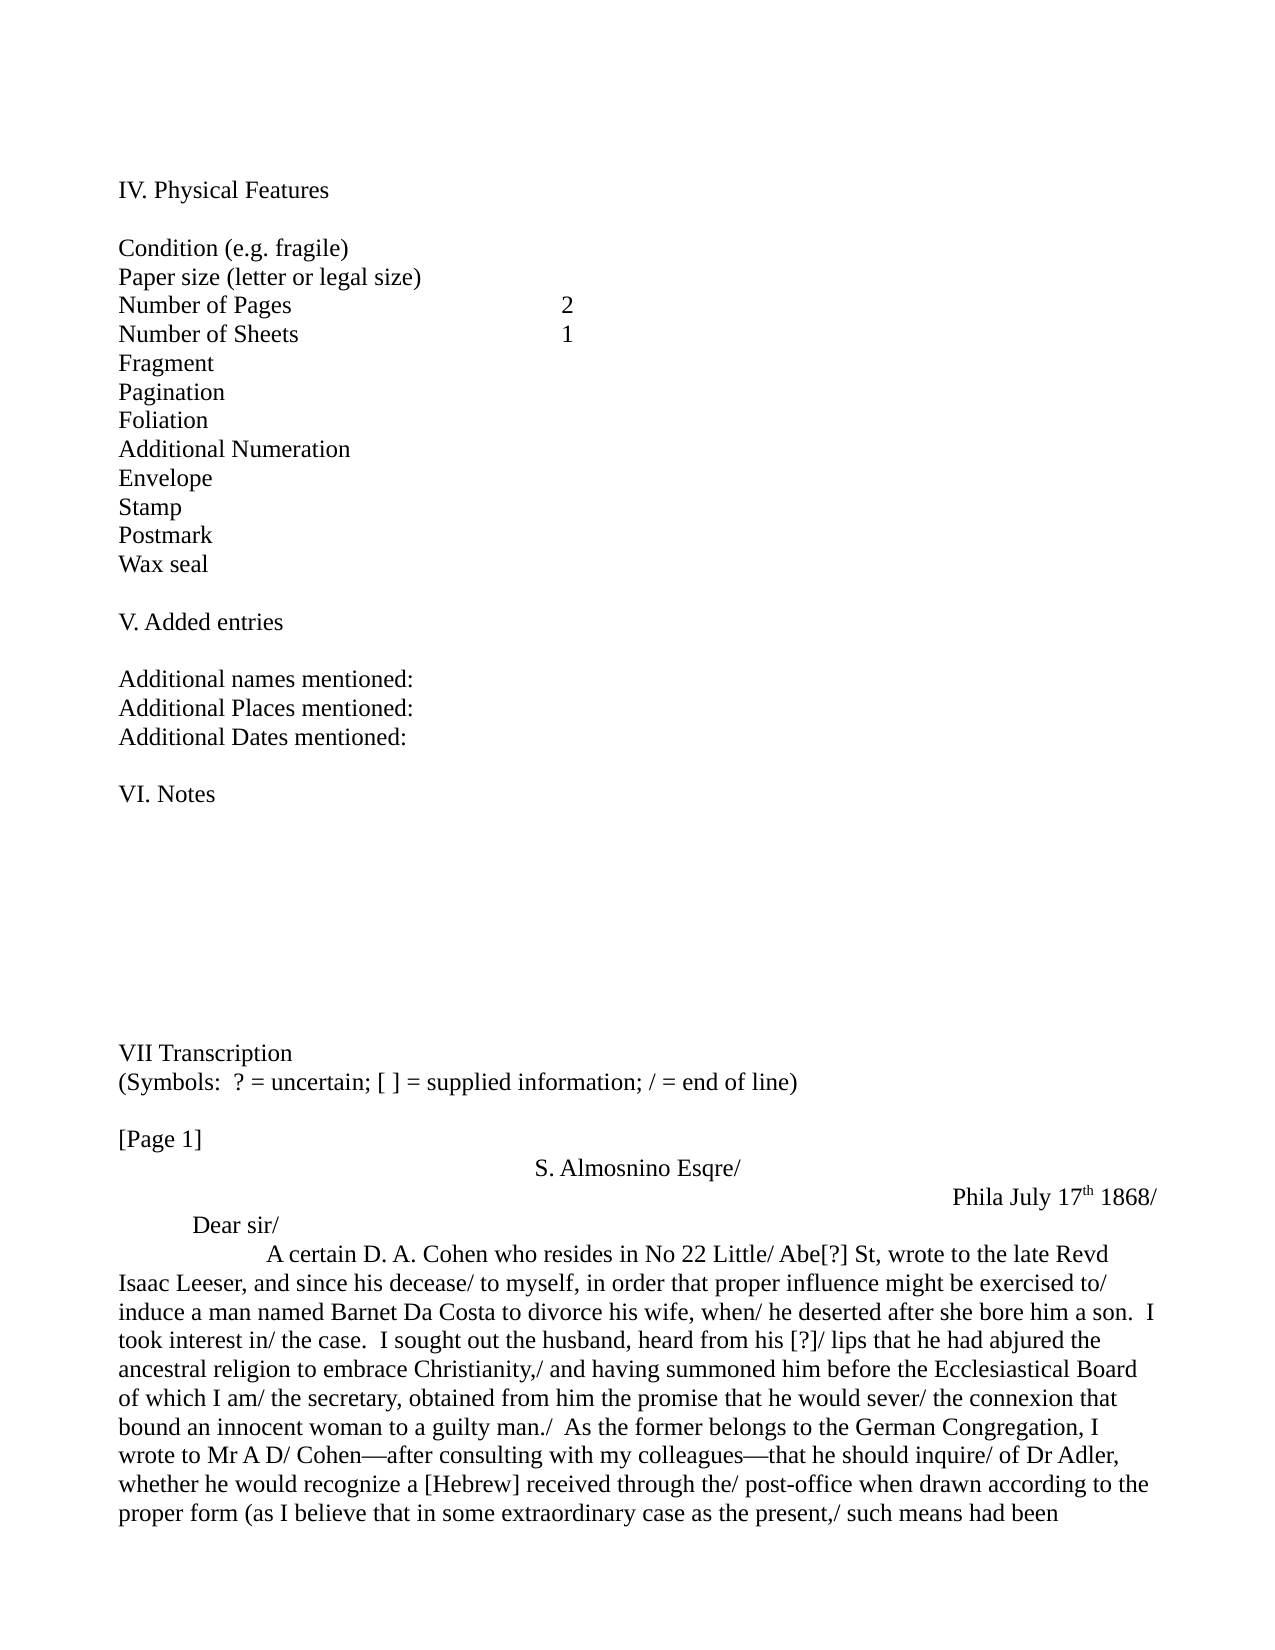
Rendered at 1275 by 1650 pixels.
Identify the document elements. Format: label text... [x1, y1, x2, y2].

text Foliation [118, 406, 1157, 434]
text Phila July 17th 1868/ [118, 1182, 1157, 1211]
text A certain D. A. Cohen who resides in No 22 Little/ Abe[?] St, wrote to the late Revd Isaac Leeser, and since his decease/ to myself, in order that proper influence might be exercised to/ induce a man named Barnet Da Costa to divorce his wife, when/ he deserted after she bore him a son. I took interest in/ the case. I sought out the husband, heard from his [?]/ lips that he had abjured the ancestral religion to embrace Christianity,/ and having summoned him before the Ecclesiastical Board of which I am/ the secretary, obtained from him the promise that he would sever/ the connexion that bound an innocent woman to a guilty man./ As the former belongs to the German Congregation, I wrote to Mr A D/ Cohen—after consulting with my colleagues—that he should inquire/ of Dr Adler, whether he would recognize a [Hebrew] received through the/ post-office when drawn according to the proper form (as I believe that in some extraordinary case as the present,/ such means had been [118, 1239, 1157, 1527]
text (Symbols: ? = uncertain; [ ] = supplied information; / = end of line) [118, 1067, 1157, 1096]
text V. Added entries [118, 607, 1157, 636]
text IV. Physical Features [118, 176, 1157, 204]
text Envelope [118, 463, 1157, 492]
text VII Transcription [118, 1038, 1157, 1067]
text Number of Sheets 1 [118, 319, 1157, 348]
text Additional Numeration [118, 434, 1157, 463]
text [Page 1] [118, 1124, 1157, 1153]
text Fragment [118, 348, 1157, 377]
text Pagination [118, 377, 1157, 406]
text Additional Places mentioned: [118, 693, 1157, 722]
text Stamp [118, 492, 1157, 521]
text S. Almosnino Esqre/ [118, 1153, 1157, 1182]
text Wax seal [118, 549, 1157, 578]
text Paper size (letter or legal size) [118, 262, 1157, 291]
text Number of Pages 2 [118, 291, 1157, 319]
text VI. Notes [118, 779, 1157, 808]
text Additional names mentioned: [118, 664, 1157, 693]
text Additional Dates mentioned: [118, 722, 1157, 751]
text Dear sir/ [118, 1211, 1157, 1239]
text Postmark [118, 521, 1157, 549]
text Condition (e.g. fragile) [118, 233, 1157, 262]
